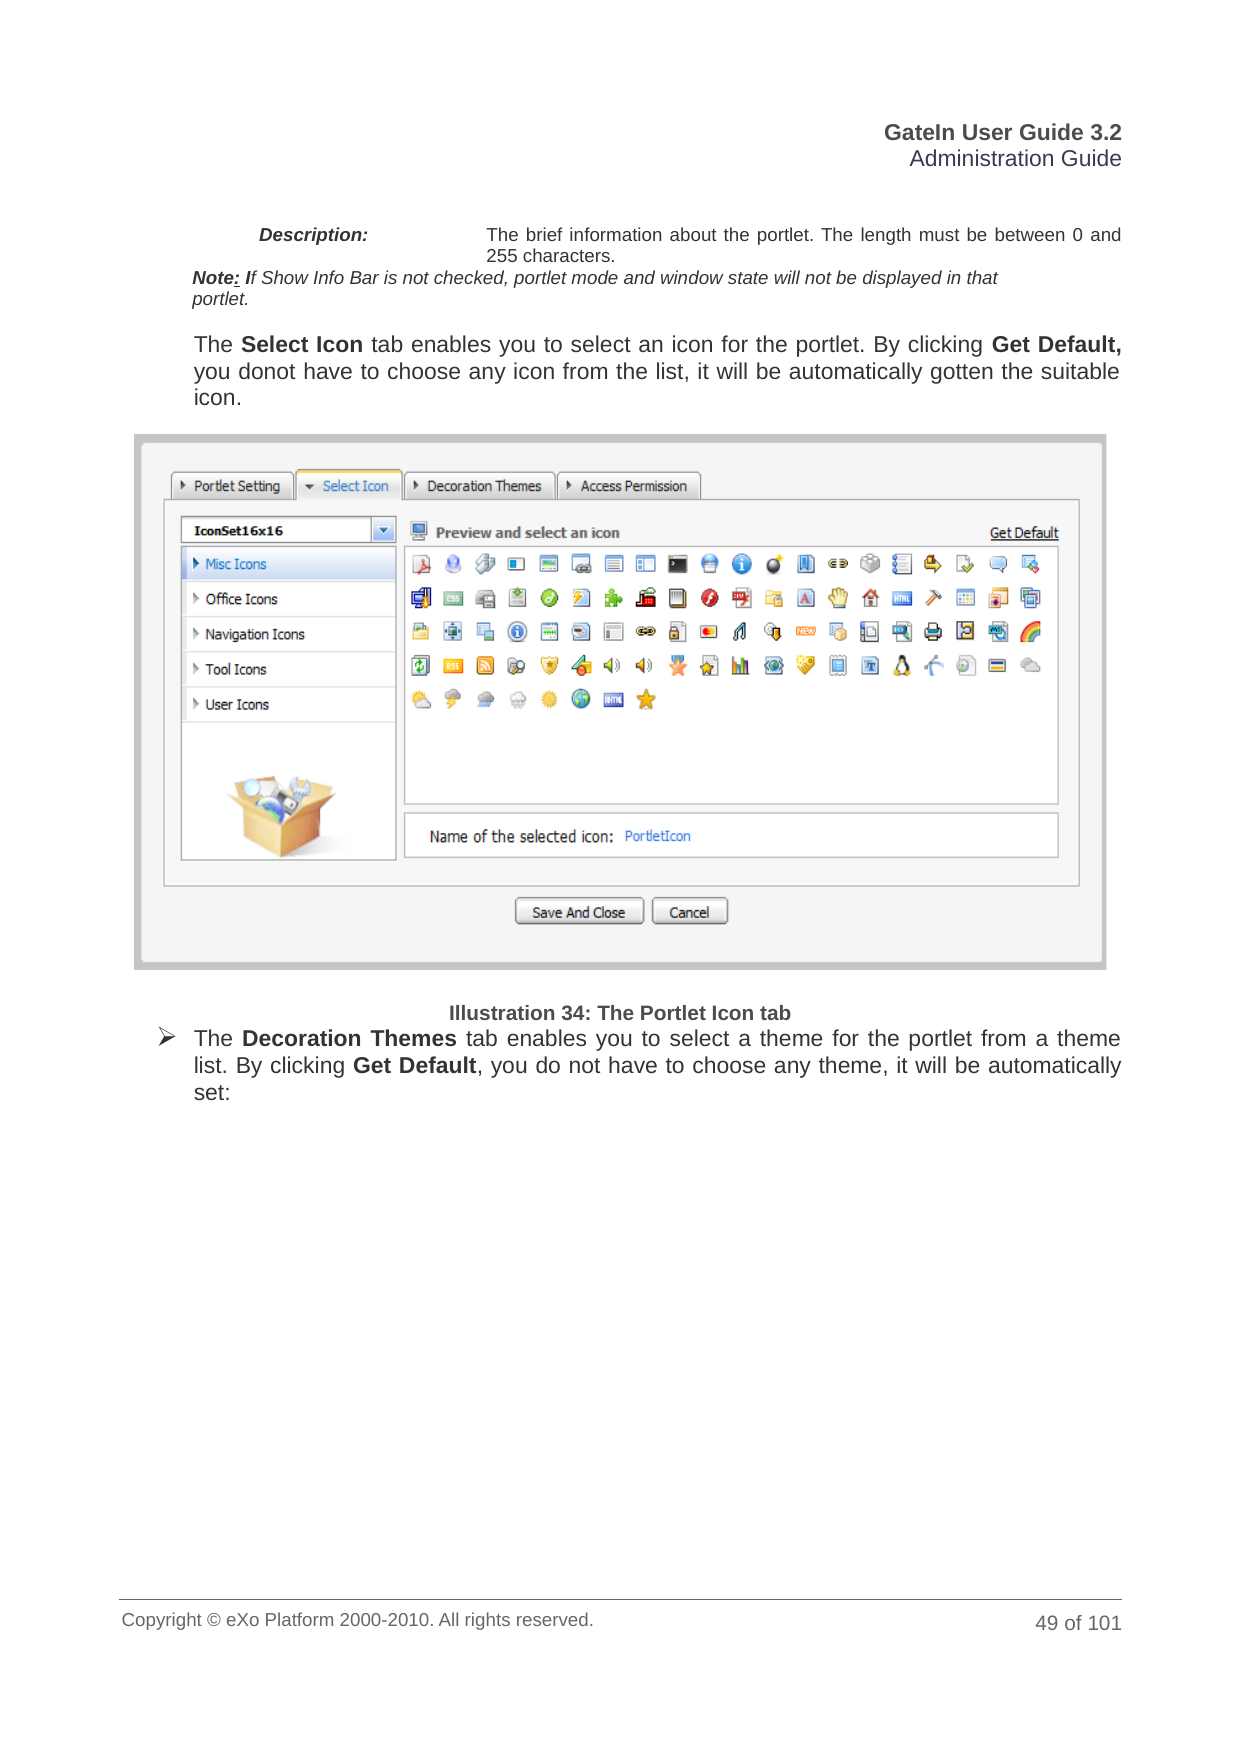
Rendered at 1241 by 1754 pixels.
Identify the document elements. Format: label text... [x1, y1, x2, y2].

list The Decoration Themes tab enables you to select a theme for the portlet from a theme list. By clicking Get Default, you do not have to choose any theme, it will be automatically set: [134, 410, 1122, 1105]
text Note: If Show Info Bar is not checked, portlet mode and window state will not be displayed in that portlet. [118, 267, 1122, 310]
list The Select Icon tab enables you to select an icon for the portlet. By clicking Get Default, you donot have to choose any icon from the list, it will be automatically gotten the suitable icon. [156, 331, 1122, 410]
text Description: The brief information about the portlet. The length must be between 0 and 255 characters. [254, 223, 1122, 267]
picture [134, 434, 1107, 970]
list Illustration 34: The Portlet Icon tab [134, 970, 1106, 1025]
